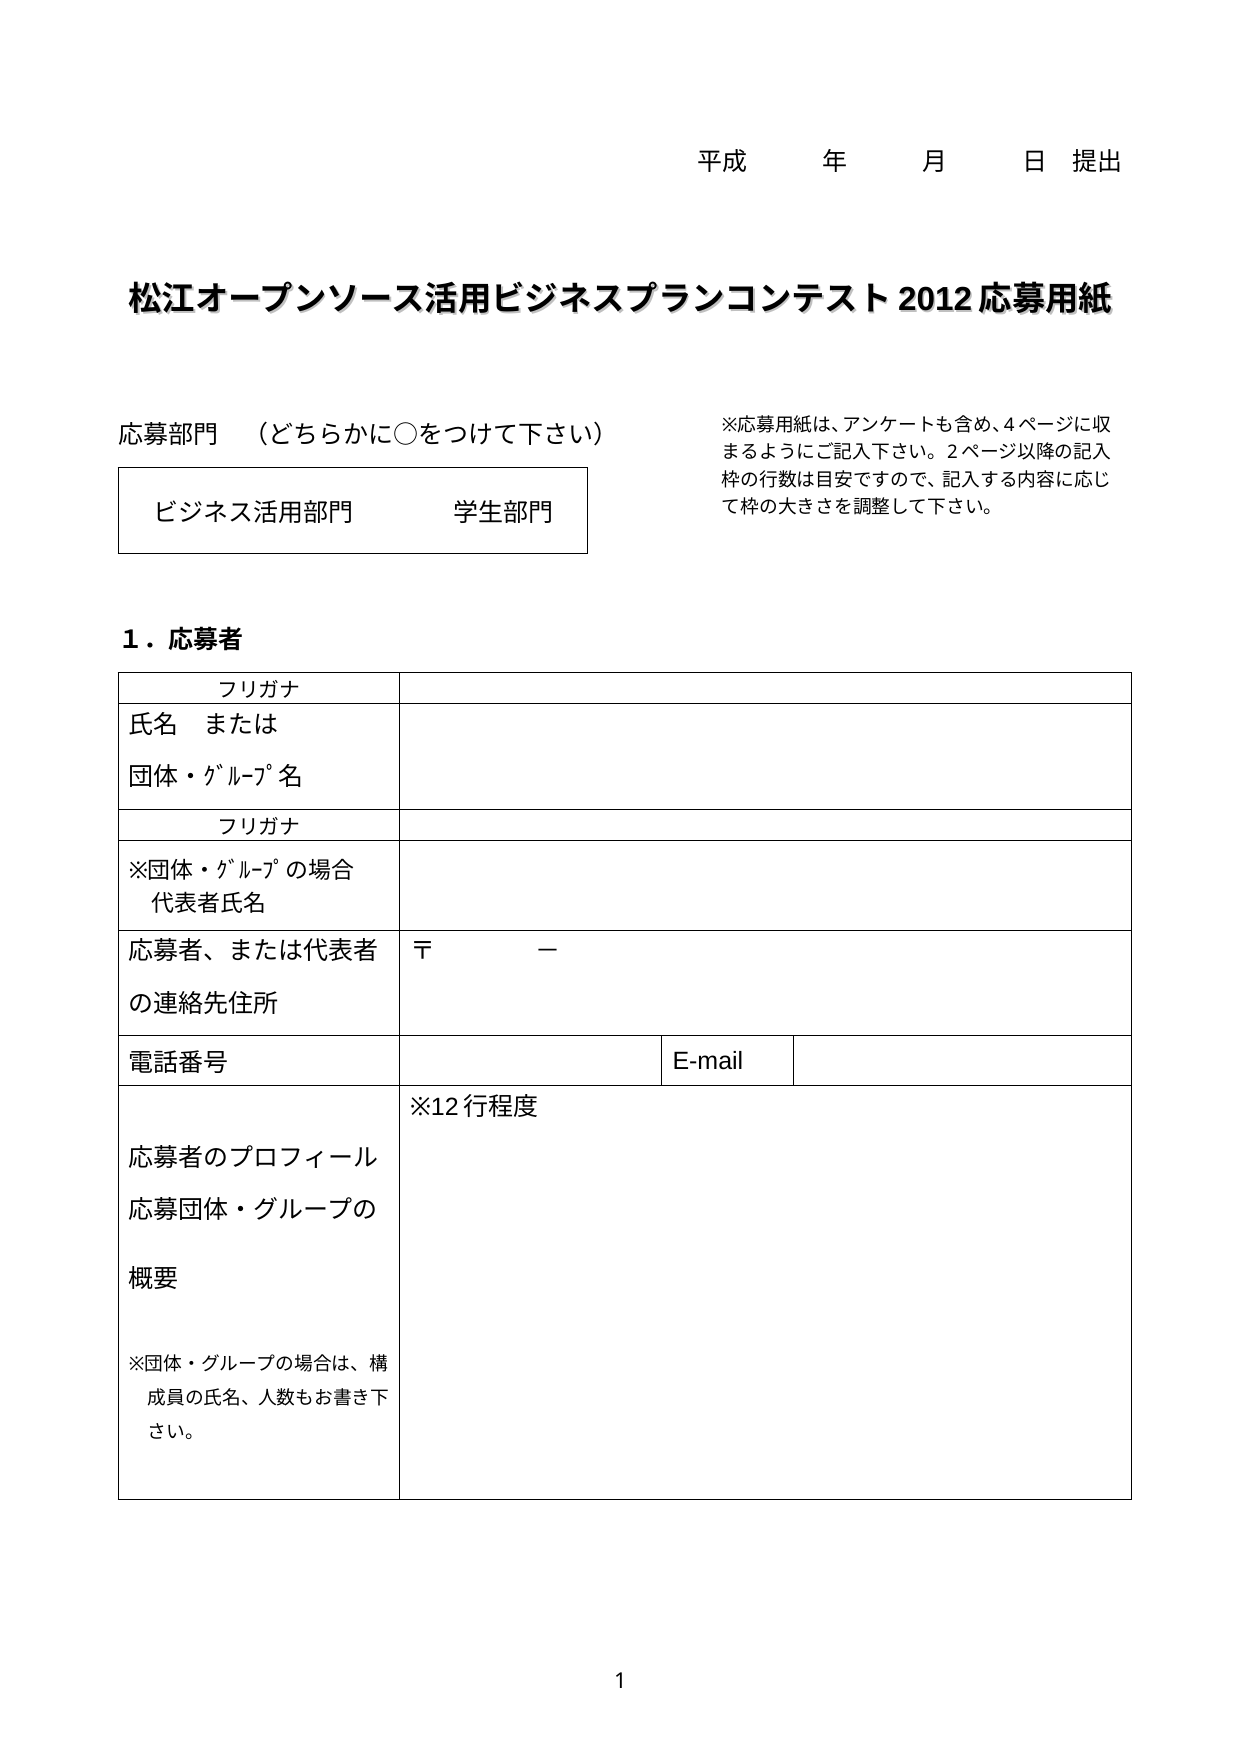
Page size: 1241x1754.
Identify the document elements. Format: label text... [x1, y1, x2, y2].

table_cell [400, 1036, 661, 1085]
text ※応募用紙は、アンケートも含め、4ページに収まるようにご記入下さい。2ページ以降の記入枠の行数は目安ですので、記入する内容に応じて枠の大きさを調整して下さい。 [722, 410, 1111, 519]
text １．応募者 [118, 604, 1122, 672]
text 応募部門 （どちらかに○をつけて下さい） [118, 399, 1122, 467]
table_cell 電話番号 [119, 1036, 399, 1085]
table_cell [400, 704, 1131, 809]
table_cell [400, 810, 1131, 840]
table_cell フリガナ [119, 810, 399, 840]
table_cell [794, 1036, 1131, 1085]
table_cell E-mail [662, 1036, 793, 1085]
text 平成 年 月 日 提出 [118, 125, 1122, 194]
table_header [400, 673, 1131, 703]
table_cell 応募者、または代表者 の連絡先住所 [119, 931, 399, 1035]
text 松江オープンソース活用ビジネスプランコンテスト2012応募用紙 [118, 262, 1122, 330]
table_cell 応募者のプロフィール 応募団体・グループの 概要 ※団体・グループの場合は、構成員の氏名、人数もお書き下さい。 [119, 1086, 399, 1498]
table_cell 〒 － [400, 931, 1131, 1035]
table_cell ※12行程度 [400, 1086, 1131, 1498]
table_header フリガナ [119, 673, 399, 703]
table_cell [400, 841, 1131, 930]
table_cell ※団体・ｸﾞﾙｰﾌﾟの場合 代表者氏名 [119, 841, 399, 930]
table_cell 氏名 または 団体・ｸﾞﾙｰﾌﾟ名 [119, 704, 399, 809]
table_header ビジネス活用部門 学生部門 [119, 468, 587, 553]
